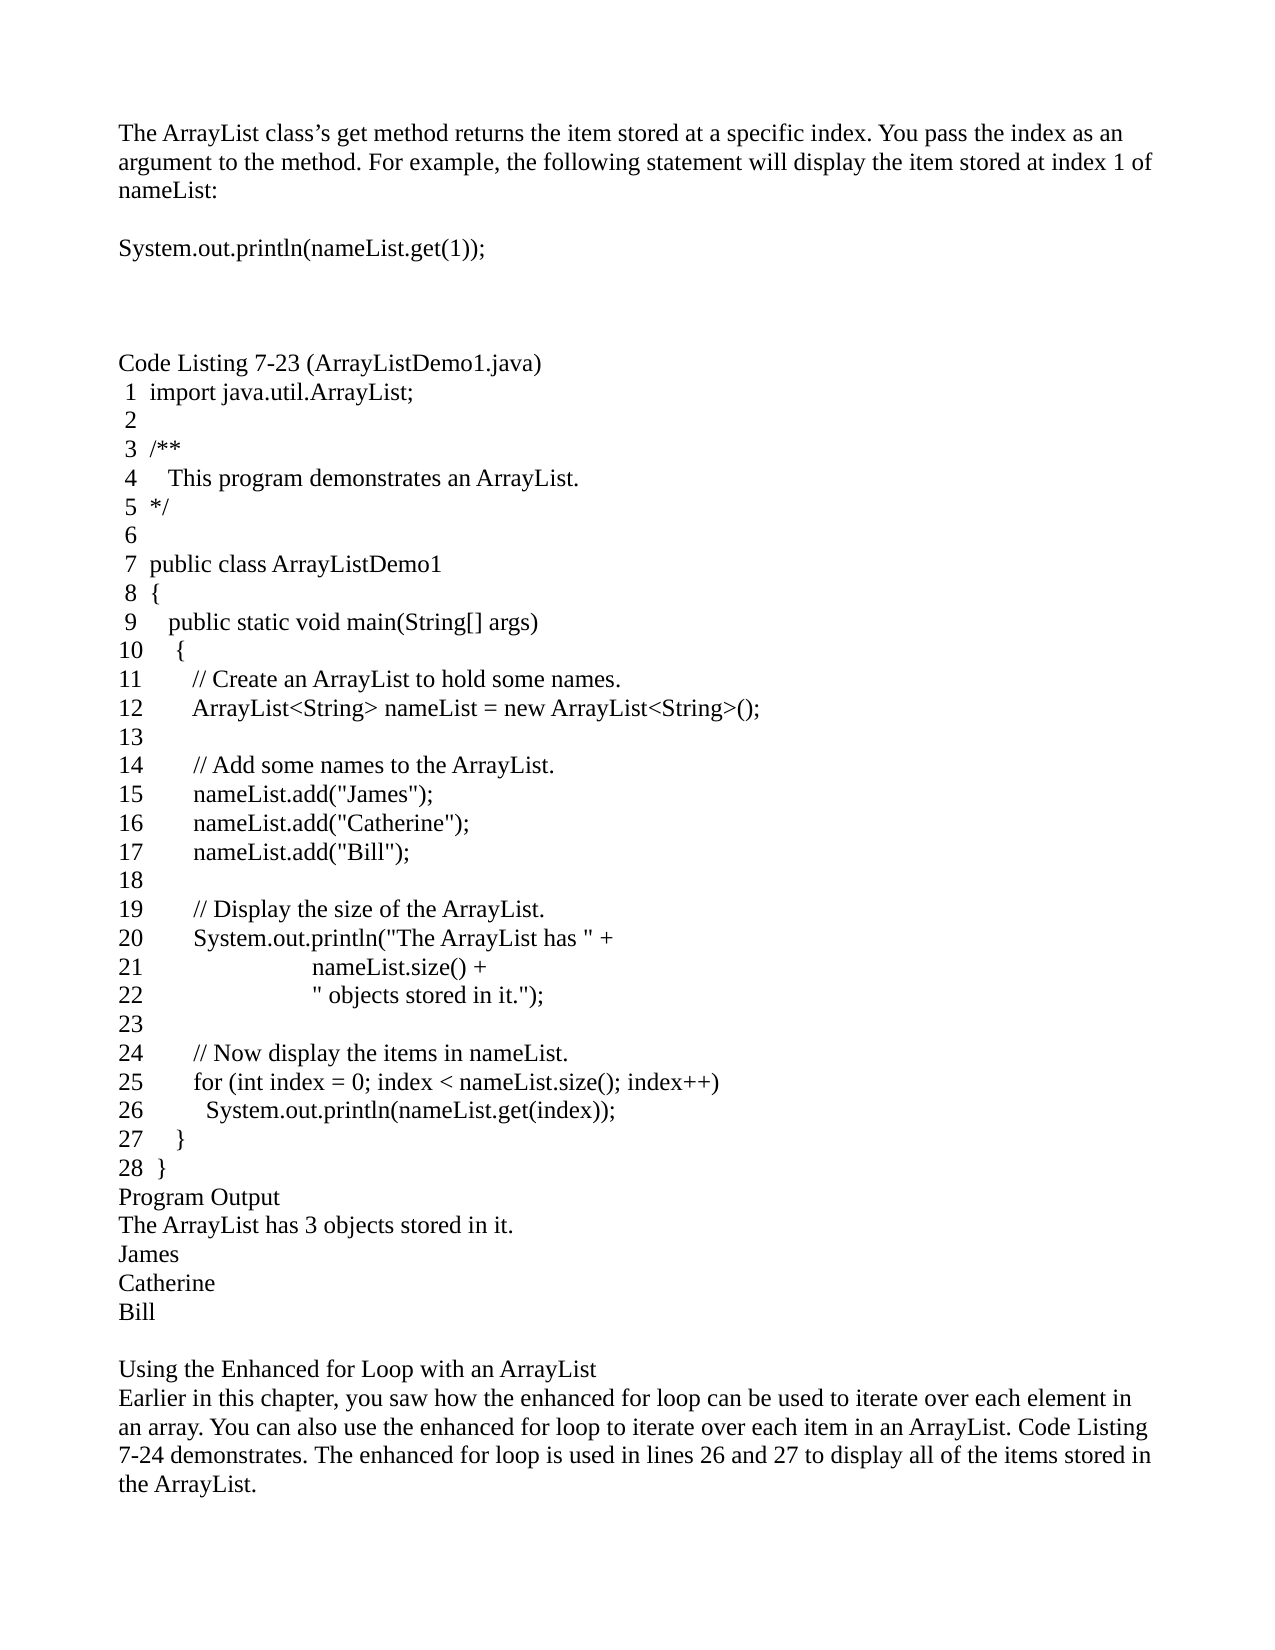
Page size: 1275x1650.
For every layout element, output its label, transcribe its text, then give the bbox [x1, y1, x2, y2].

text Program Output [118, 1182, 1157, 1211]
text 23 [118, 1009, 1157, 1038]
text 24 // Now display the items in nameList. [118, 1038, 1157, 1067]
text 8 { [118, 578, 1157, 607]
text 11 // Create an ArrayList to hold some names. [118, 664, 1157, 693]
text 14 // Add some names to the ArrayList. [118, 751, 1157, 779]
text 16 nameList.add("Catherine"); [118, 808, 1157, 837]
text 25 for (int index = 0; index < nameList.size(); index++) [118, 1067, 1157, 1096]
text 22 " objects stored in it."); [118, 981, 1157, 1009]
text Using the Enhanced for Loop with an ArrayList [118, 1354, 1157, 1383]
text 9 public static void main(String[] args) [118, 607, 1157, 636]
text 27 } [118, 1124, 1157, 1153]
text 28 } [118, 1153, 1157, 1182]
text 12 ArrayList<String> nameList = new ArrayList<String>(); [118, 693, 1157, 722]
text 21 nameList.size() + [118, 952, 1157, 981]
text James [118, 1239, 1157, 1268]
text 13 [118, 722, 1157, 751]
text The ArrayList has 3 objects stored in it. [118, 1211, 1157, 1239]
text 6 [118, 521, 1157, 549]
text 3 /** [118, 434, 1157, 463]
text The ArrayList class’s get method returns the item stored at a specific index. You pass the index as an argument to the method. For example, the following statement will display the item stored at index 1 of nameList: [118, 118, 1157, 204]
text 5 */ [118, 492, 1157, 521]
text Catherine [118, 1268, 1157, 1297]
text 4 This program demonstrates an ArrayList. [118, 463, 1157, 492]
text Earlier in this chapter, you saw how the enhanced for loop can be used to iterate over each element in an array. You can also use the enhanced for loop to iterate over each item in an ArrayList. Code Listing 7-24 demonstrates. The enhanced for loop is used in lines 26 and 27 to display all of the items stored in the ArrayList. [118, 1383, 1157, 1498]
text 10 { [118, 636, 1157, 664]
text System.out.println(nameList.get(1)); [118, 233, 1157, 262]
text 19 // Display the size of the ArrayList. [118, 894, 1157, 923]
text Bill [118, 1297, 1157, 1326]
text 2 [118, 406, 1157, 434]
text 15 nameList.add("James"); [118, 779, 1157, 808]
text 17 nameList.add("Bill"); [118, 837, 1157, 866]
text 20 System.out.println("The ArrayList has " + [118, 923, 1157, 952]
text 7 public class ArrayListDemo1 [118, 549, 1157, 578]
text 18 [118, 866, 1157, 894]
text Code Listing 7-23 (ArrayListDemo1.java) [118, 348, 1157, 377]
text 1 import java.util.ArrayList; [118, 377, 1157, 406]
text 26 System.out.println(nameList.get(index)); [118, 1096, 1157, 1124]
